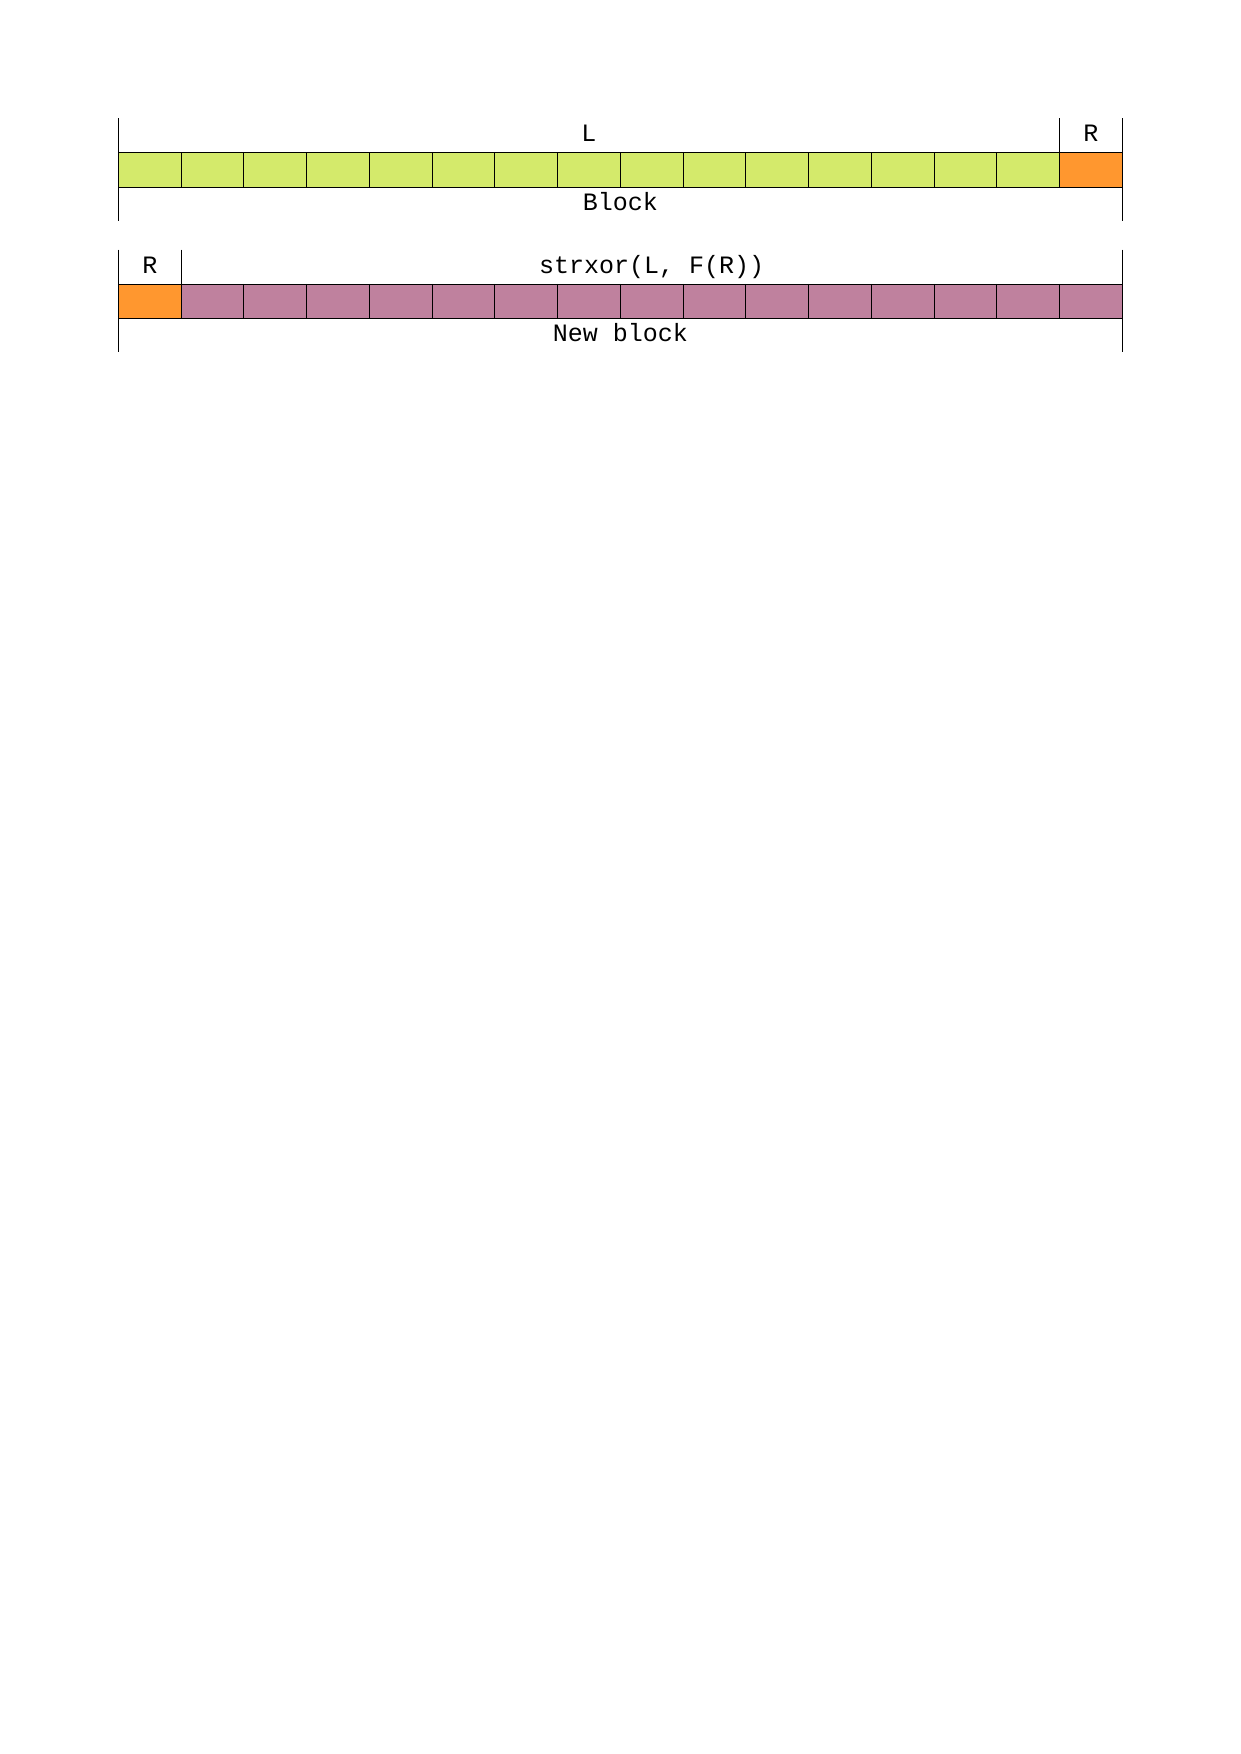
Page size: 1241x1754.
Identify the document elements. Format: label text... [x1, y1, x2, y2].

table_cell [997, 285, 1059, 318]
table_header R [119, 250, 181, 284]
table_cell [684, 285, 745, 318]
table_cell [307, 153, 369, 187]
table_cell [119, 153, 181, 187]
table_cell [558, 285, 620, 318]
table_cell [433, 153, 494, 187]
table_cell [872, 285, 934, 318]
table_cell [746, 285, 808, 318]
table_cell [182, 153, 243, 187]
table_cell [244, 153, 306, 187]
table_header L [119, 118, 1059, 152]
table_cell [558, 153, 620, 187]
table_cell [370, 153, 432, 187]
table_cell [495, 153, 557, 187]
table_cell [935, 285, 996, 318]
table_cell [244, 285, 306, 318]
table_cell [935, 153, 996, 187]
table_cell [684, 153, 745, 187]
table_cell New block [119, 319, 1122, 352]
table_cell [1060, 153, 1122, 187]
table_cell [809, 153, 871, 187]
table_cell [997, 153, 1059, 187]
table_cell [1060, 285, 1122, 318]
table_cell [307, 285, 369, 318]
table_cell [621, 153, 683, 187]
table_cell [746, 153, 808, 187]
table_cell [621, 285, 683, 318]
table_cell [809, 285, 871, 318]
table_cell [433, 285, 494, 318]
table_header R [1060, 118, 1122, 152]
table_cell [495, 285, 557, 318]
table_header strxor(L, F(R)) [182, 250, 1122, 284]
table_cell [119, 285, 181, 318]
table_cell Block [119, 188, 1122, 221]
table_cell [370, 285, 432, 318]
table_cell [182, 285, 243, 318]
table_cell [872, 153, 934, 187]
